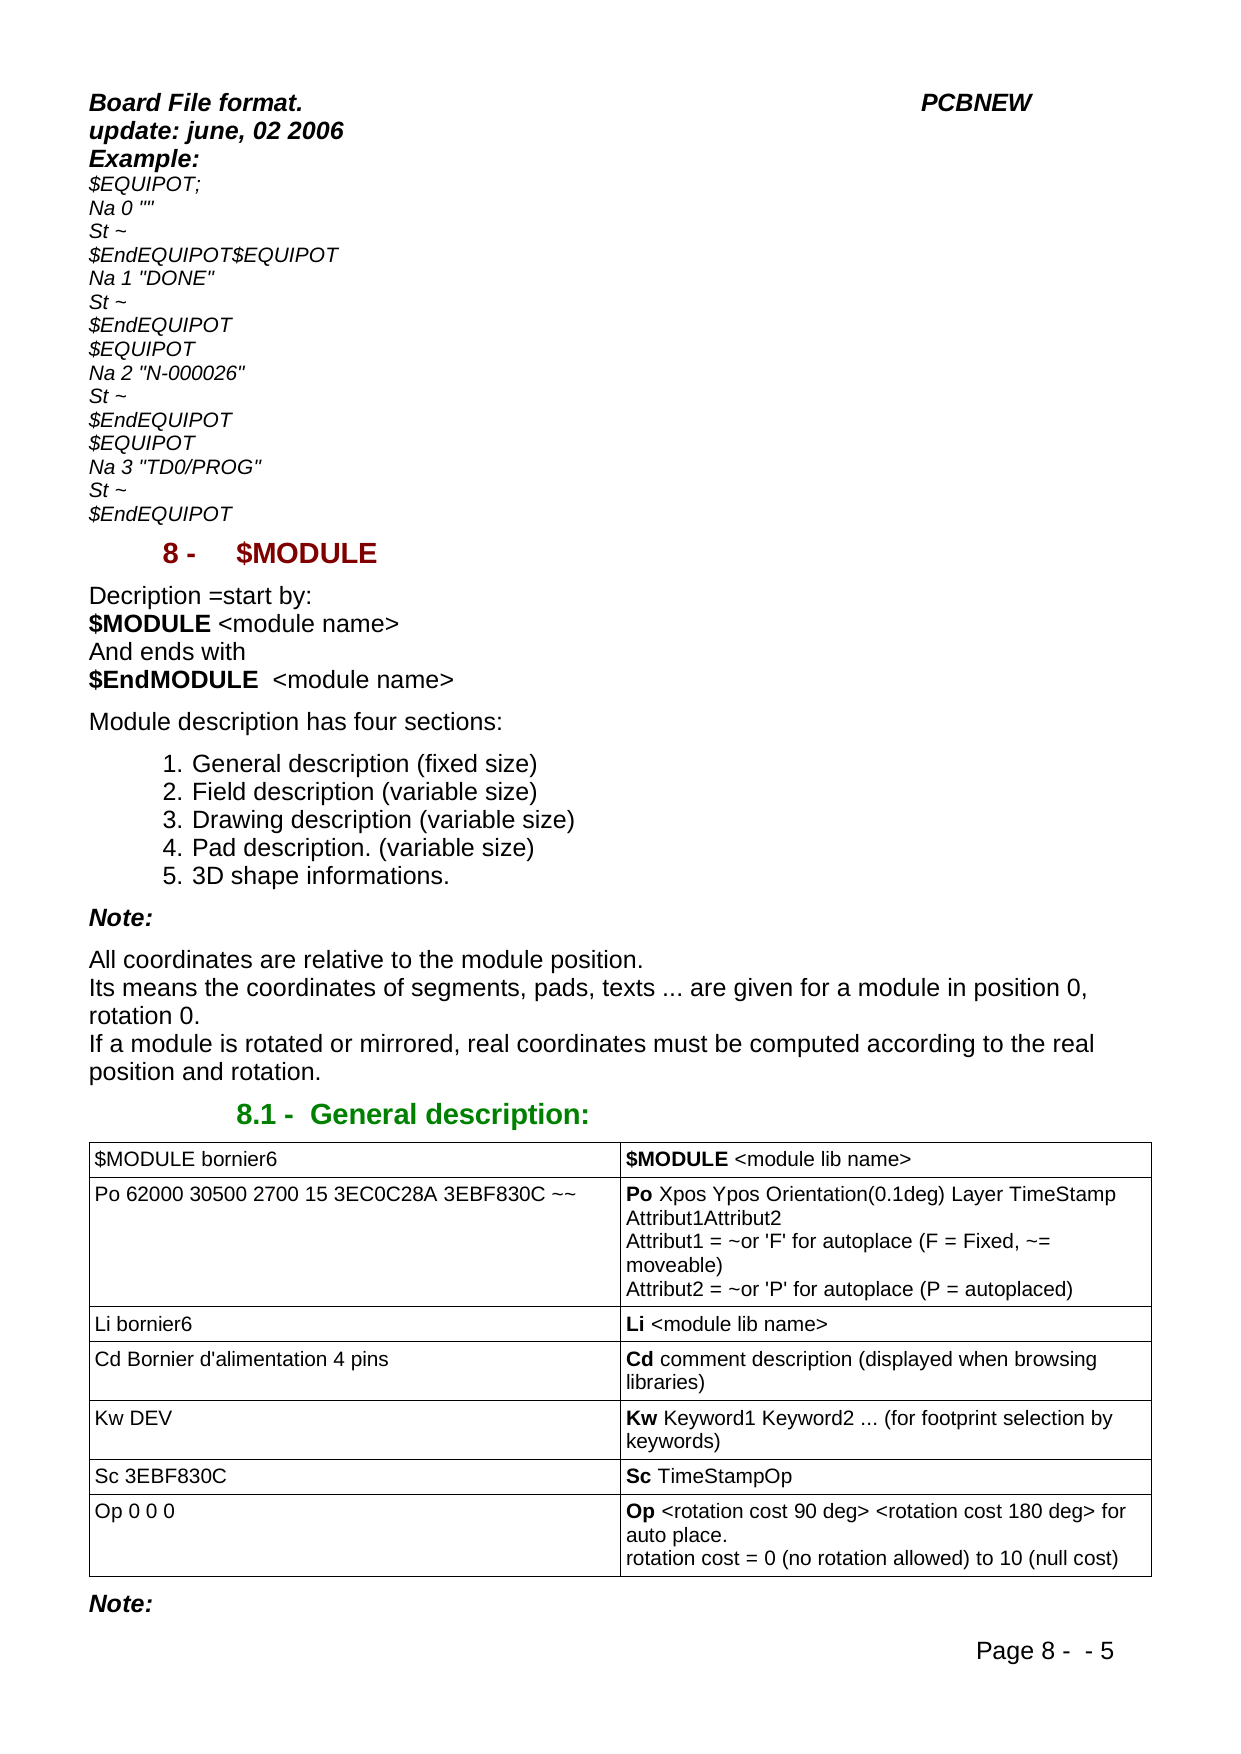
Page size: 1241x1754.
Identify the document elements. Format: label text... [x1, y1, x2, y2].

text If a module is rotated or mirrored, real coordinates must be computed according to the real position and rotation. [88, 1030, 1152, 1086]
table_cell Li <module lib name> [621, 1307, 1151, 1341]
table_cell Po 62000 30500 2700 15 3EC0C28A 3EBF830C ~~ [90, 1178, 620, 1306]
table_cell Kw Keyword1 Keyword2 ... (for footprint selection by keywords) [621, 1401, 1151, 1459]
subtitle $MODULE [88, 537, 1152, 570]
text St ~ [88, 479, 1152, 502]
table_cell Cd Bornier d'alimentation 4 pins [90, 1342, 620, 1400]
list General description (fixed size) [162, 750, 1152, 778]
text $EQUIPOT; [88, 173, 1152, 196]
table_cell Op 0 0 0 [90, 1495, 620, 1576]
list 3D shape informations. [162, 862, 1152, 890]
text $EQUIPOT [88, 337, 1152, 361]
text $EndEQUIPOT [88, 314, 1152, 337]
text St ~ [88, 290, 1152, 314]
text St ~ [88, 220, 1152, 243]
text All coordinates are relative to the module position. [88, 946, 1152, 974]
list Drawing description (variable size) [162, 806, 1152, 834]
text Na 1 "DONE" [88, 267, 1152, 290]
text $EndMODULE <module name> [88, 666, 1152, 694]
text $MODULE <module name> [88, 610, 1152, 638]
table_cell Sc 3EBF830C [90, 1460, 620, 1494]
text $EndEQUIPOT$EQUIPOT [88, 243, 1152, 267]
text Example: [88, 144, 1152, 173]
table_header $MODULE <module lib name> [621, 1143, 1151, 1177]
table_cell Op <rotation cost 90 deg> <rotation cost 180 deg> for auto place. rotation cost = 0 (no rotation allowed) to 10 (null cost) [621, 1495, 1151, 1576]
table_cell Kw DEV [90, 1401, 620, 1459]
text Note: [88, 1590, 1152, 1618]
text $EndEQUIPOT [88, 408, 1152, 432]
text Its means the coordinates of segments, pads, texts ... are given for a module in position 0, rotation 0. [88, 974, 1152, 1030]
text Decription =start by: [88, 582, 1152, 610]
text And ends with [88, 638, 1152, 666]
table_header $MODULE bornier6 [90, 1143, 620, 1177]
text Na 2 "N-000026" [88, 361, 1152, 384]
table_cell Li bornier6 [90, 1307, 620, 1341]
list Pad description. (variable size) [162, 834, 1152, 862]
text $EQUIPOT [88, 432, 1152, 455]
table_cell Cd comment description (displayed when browsing libraries) [621, 1342, 1151, 1400]
text Na 3 "TD0/PROG" [88, 455, 1152, 479]
text St ~ [88, 384, 1152, 408]
text Na 0 "" [88, 196, 1152, 220]
subtitle General description: [162, 1098, 1152, 1130]
table_cell Po Xpos Ypos Orientation(0.1deg) Layer TimeStamp Attribut1Attribut2 Attribut1 = ~or 'F' for autoplace (F = Fixed, ~= moveable) Attribut2 = ~or 'P' for autoplace (P = autoplaced) [621, 1178, 1151, 1306]
table_cell Sc TimeStampOp [621, 1460, 1151, 1494]
text Module description has four sections: [88, 708, 1152, 736]
list Field description (variable size) [162, 778, 1152, 806]
text Note: [88, 904, 1152, 932]
text $EndEQUIPOT [88, 502, 1152, 526]
